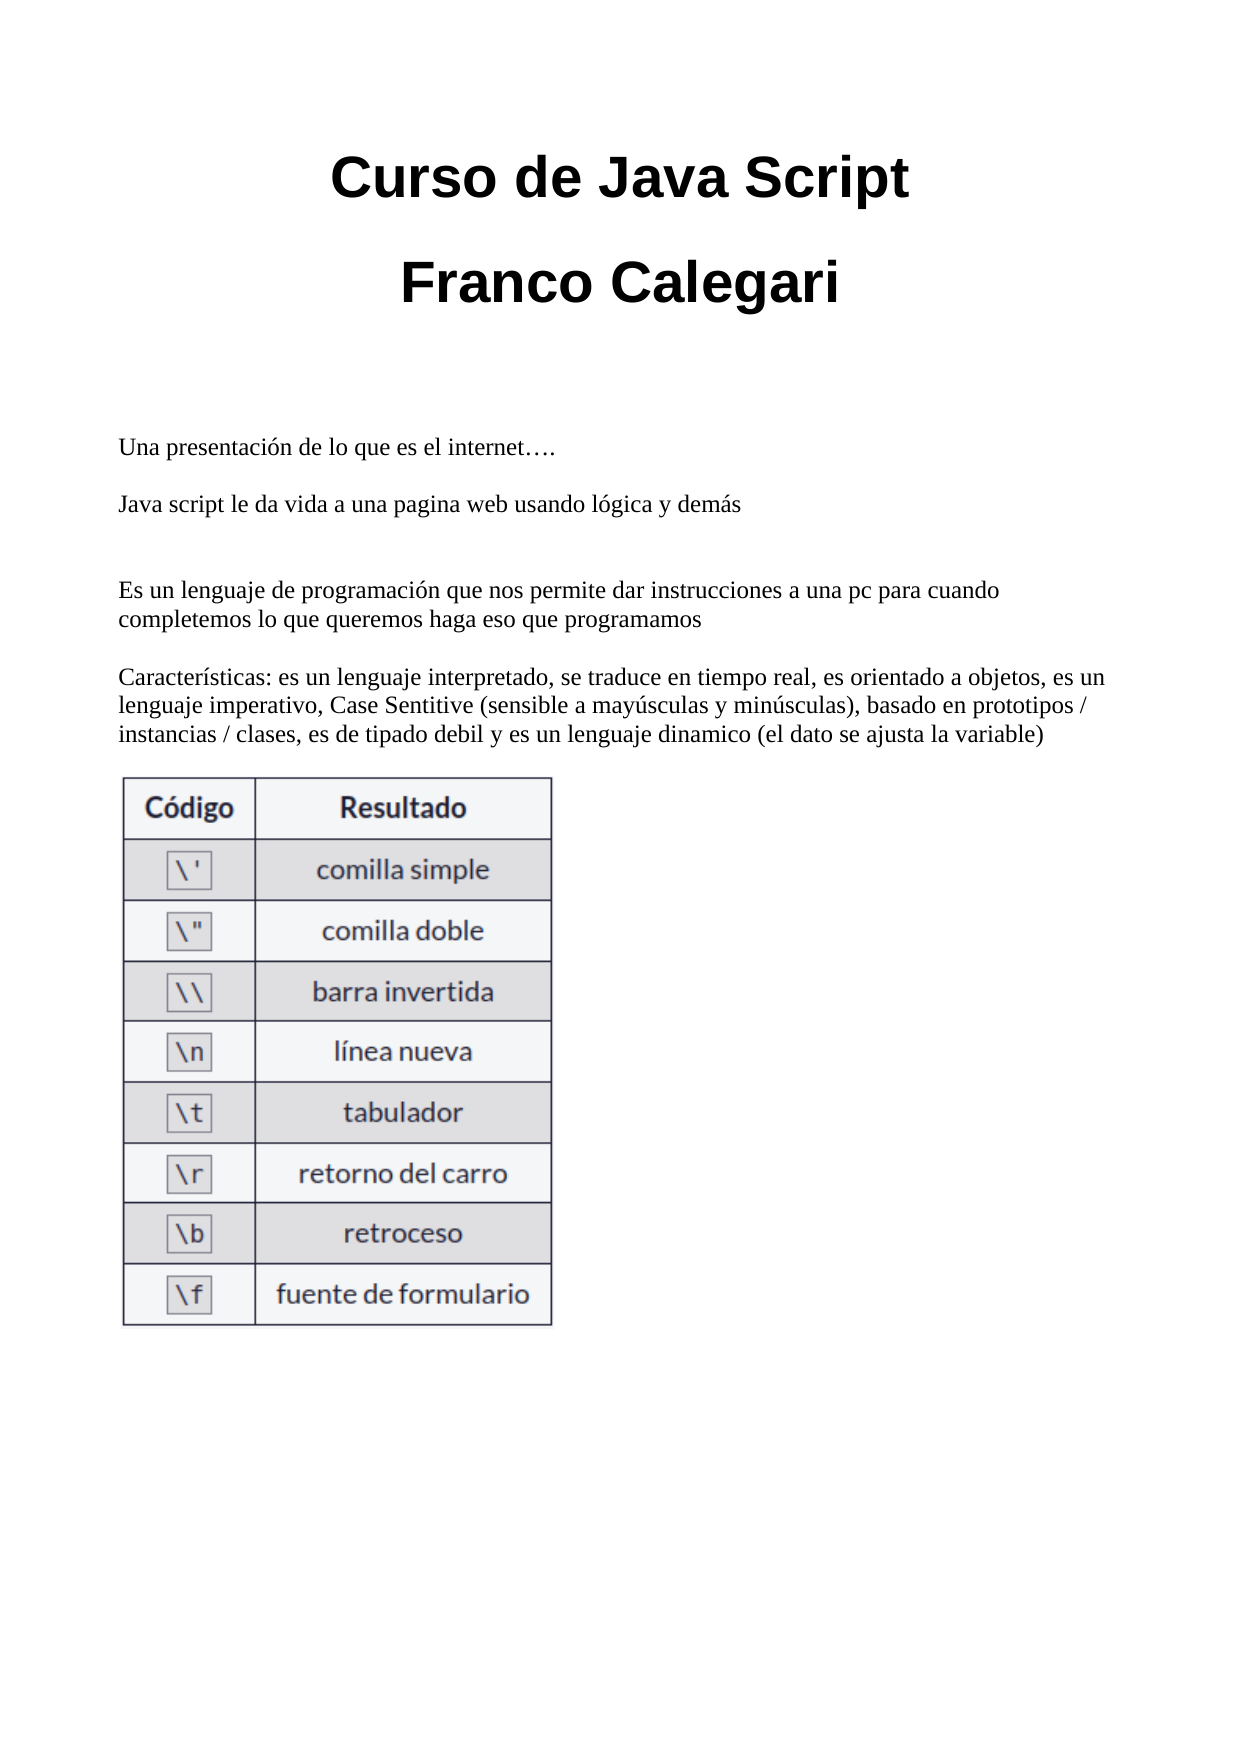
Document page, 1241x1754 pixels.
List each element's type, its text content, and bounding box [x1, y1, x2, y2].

title Franco Calegari [118, 248, 1122, 315]
title Curso de Java Script [118, 143, 1122, 210]
text Una presentación de lo que es el internet…. [118, 432, 1122, 461]
text Java script le da vida a una pagina web usando lógica y demás [118, 489, 1122, 518]
text Características: es un lenguaje interpretado, se traduce en tiempo real, es orientado a objetos, es un lenguaje imperativo, Case Sentitive (sensible a mayúsculas y minúsculas), basado en prototipos / instancias / clases, es de tipado debil y es un lenguaje dinamico (el dato se ajusta la variable) [118, 662, 1122, 748]
picture [121, 776, 554, 1329]
text Es un lenguaje de programación que nos permite dar instrucciones a una pc para cuando completemos lo que queremos haga eso que programamos [118, 576, 1122, 633]
